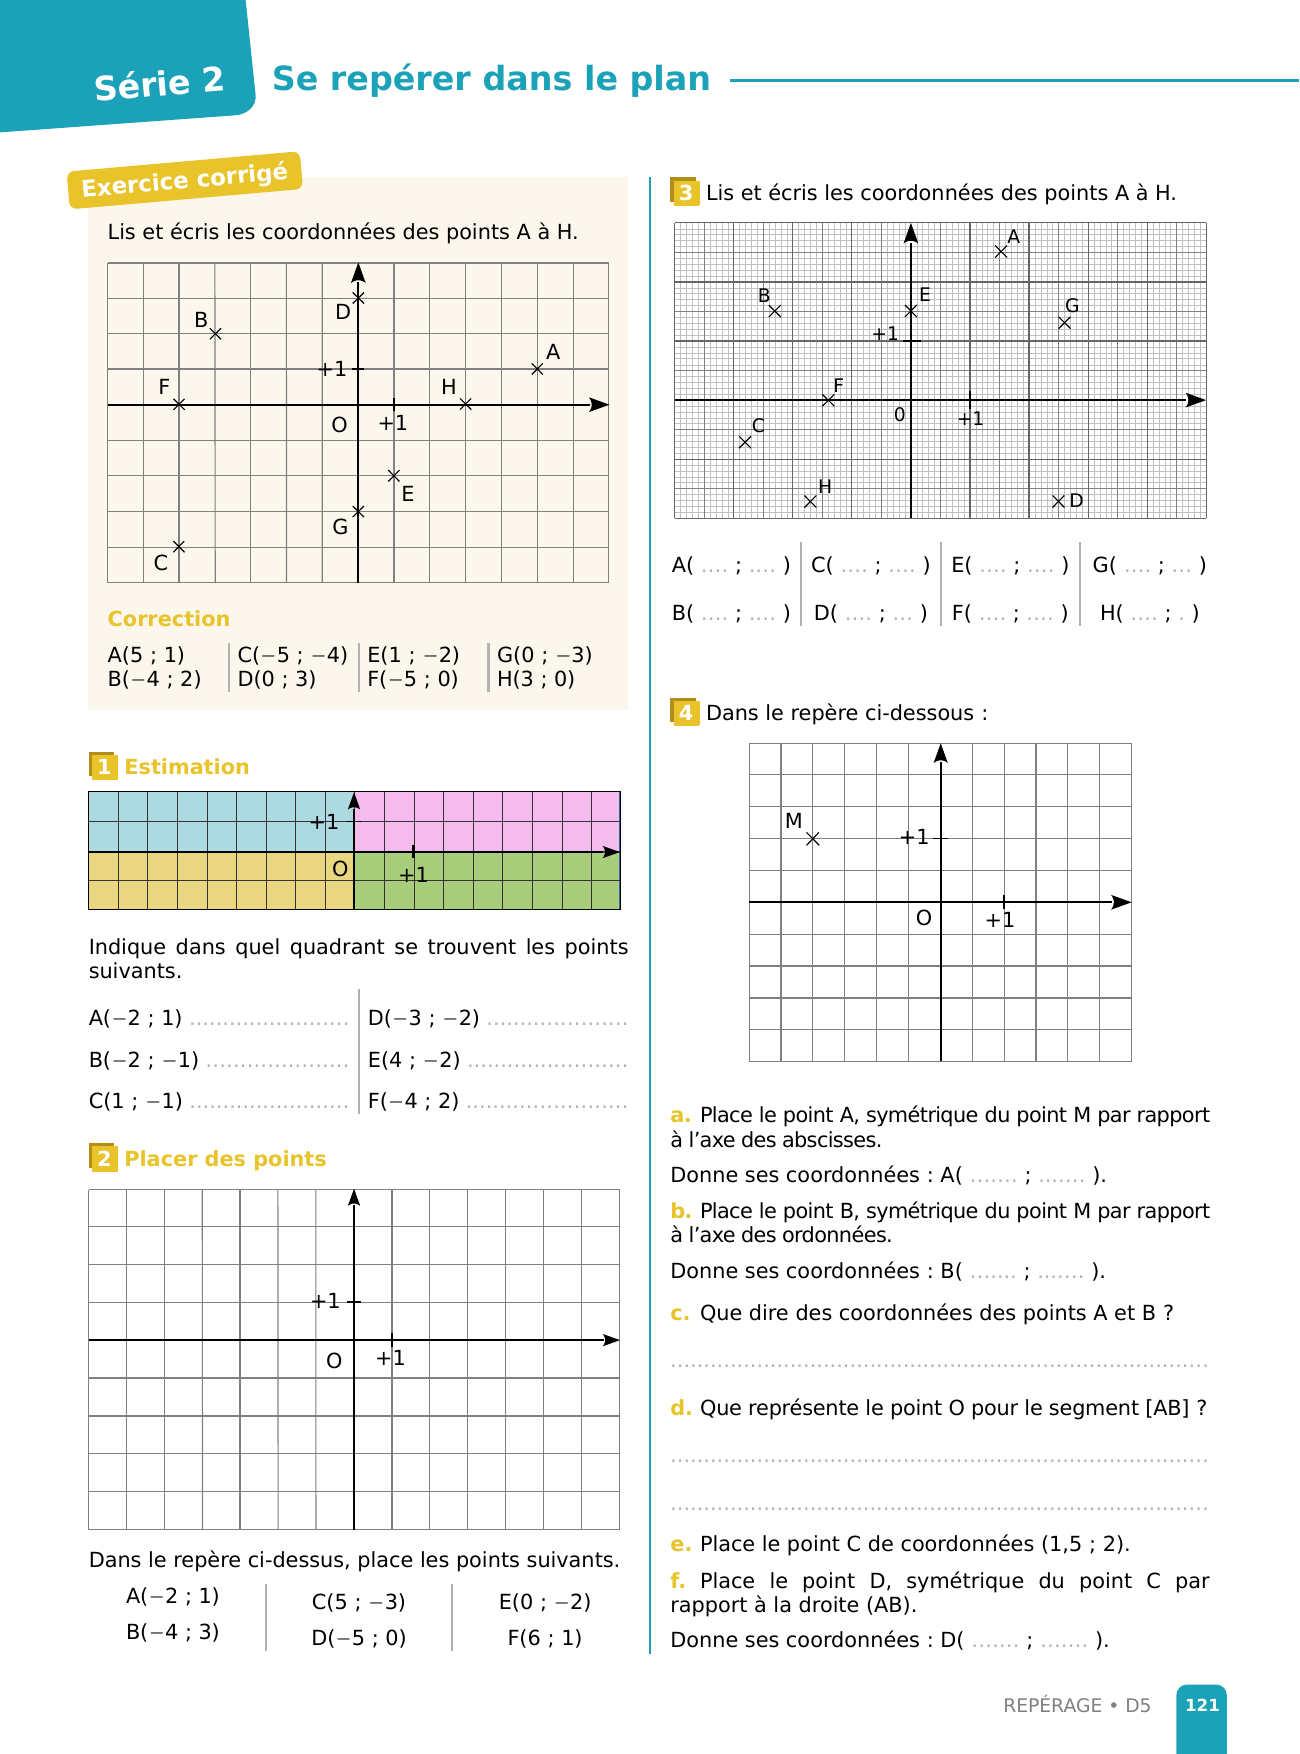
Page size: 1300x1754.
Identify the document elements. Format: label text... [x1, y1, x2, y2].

list Donne ses coordonnées : D( ….… ; ….… ). [670, 1623, 1211, 1653]
text F(−4 ; 2) [368, 1072, 629, 1113]
text E(1 ; −2) [367, 643, 479, 667]
text F(−5 ; 0) [367, 667, 479, 691]
text F(6 ; 1) [461, 1626, 629, 1650]
text C(5 ; −3) [274, 1590, 443, 1614]
text A(−2 ; 1) [88, 1584, 257, 1608]
text Dans le repère ci-dessus, place les points suivants. [88, 1548, 629, 1572]
text E(0 ; −2) [461, 1590, 629, 1614]
text E( …. ; .… ) [949, 542, 1071, 577]
text D( …. ; … ) [810, 577, 931, 625]
text G(0 ; −3) [497, 643, 609, 667]
list Que représente le point O pour le segment [AB] ? [670, 1396, 1211, 1420]
list Correction [107, 607, 609, 631]
text E(4 ; −2) [368, 1031, 629, 1072]
text A(−2 ; 1) [88, 989, 350, 1031]
list Donne ses coordonnées : B( ….... ; ....… ). [670, 1253, 1211, 1283]
text B( …. ; .… ) [670, 577, 792, 625]
text D(−3 ; −2) [368, 989, 629, 1031]
list Place le point A, symétrique du point M par rapport à l’axe des abscisses. [670, 1103, 1211, 1152]
list Place le point B, symétrique du point M par rapport à l’axe des ordonnées. [670, 1199, 1211, 1248]
text A( .… ; .… ) [670, 542, 792, 577]
subtitle Dans le repère ci-dessous : [670, 697, 1211, 725]
text H( …. ; . ) [1089, 577, 1211, 625]
text C(1 ; −1) [88, 1072, 350, 1113]
text A(5 ; 1) [107, 643, 219, 667]
text D(−5 ; 0) [274, 1626, 443, 1650]
text C( …. ; .… ) [810, 542, 931, 577]
subtitle Placer des points [114, 1143, 629, 1171]
text F( …. ; .… ) [949, 577, 1071, 625]
text B(−4 ; 2) [107, 667, 219, 691]
text Indique dans quel quadrant se trouvent les points suivants. [88, 935, 629, 983]
text H(3 ; 0) [497, 667, 609, 691]
text D(0 ; 3) [237, 667, 349, 691]
text B(−4 ; 3) [88, 1620, 257, 1644]
text C(−5 ; −4) [237, 643, 349, 667]
subtitle Lis et écris les coordonnées des points A à H. [107, 220, 609, 245]
text B(−2 ; −1) [88, 1031, 350, 1072]
list Donne ses coordonnées : A( ….… ; ....… ). [670, 1158, 1211, 1187]
list Que dire des coordonnées des points A et B ? [670, 1301, 1211, 1325]
text G( …. ; … ) [1089, 542, 1211, 577]
subtitle Lis et écris les coordonnées des points A à H. [696, 177, 1211, 205]
list Place le point D, symétrique du point C par rapport à la droite (AB). [670, 1569, 1211, 1617]
list Place le point C de coordonnées (1,5 ; 2). [670, 1532, 1211, 1557]
subtitle Estimation [114, 752, 629, 779]
